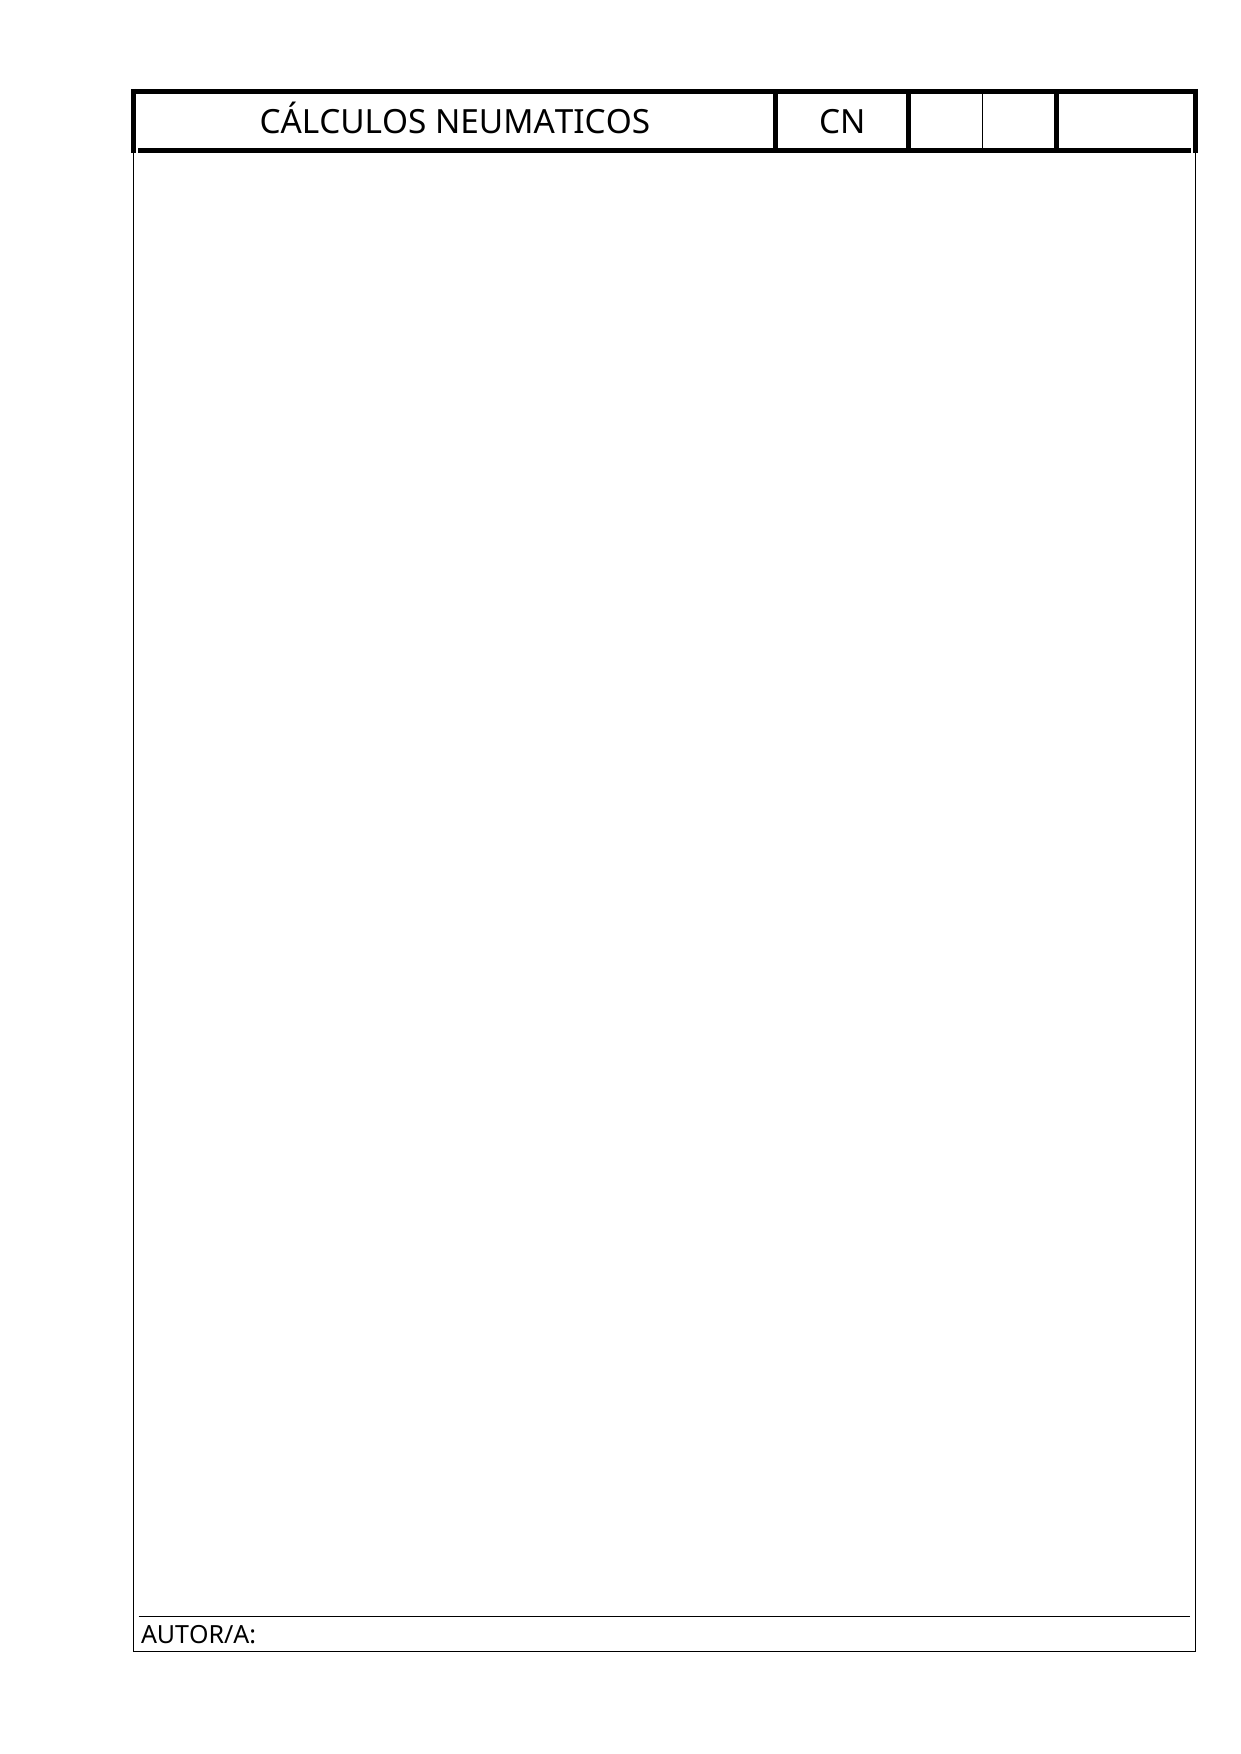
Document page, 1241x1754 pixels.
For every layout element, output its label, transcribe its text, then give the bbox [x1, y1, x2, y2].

table_header [983, 94, 1054, 148]
table_header [911, 94, 982, 148]
table_header [1059, 94, 1193, 148]
table_header CN [778, 94, 906, 148]
table_cell [134, 148, 1195, 1616]
table_cell AUTOR/A: [134, 1616, 1195, 1651]
table_header CÁLCULOS NEUMATICOS [136, 94, 773, 148]
